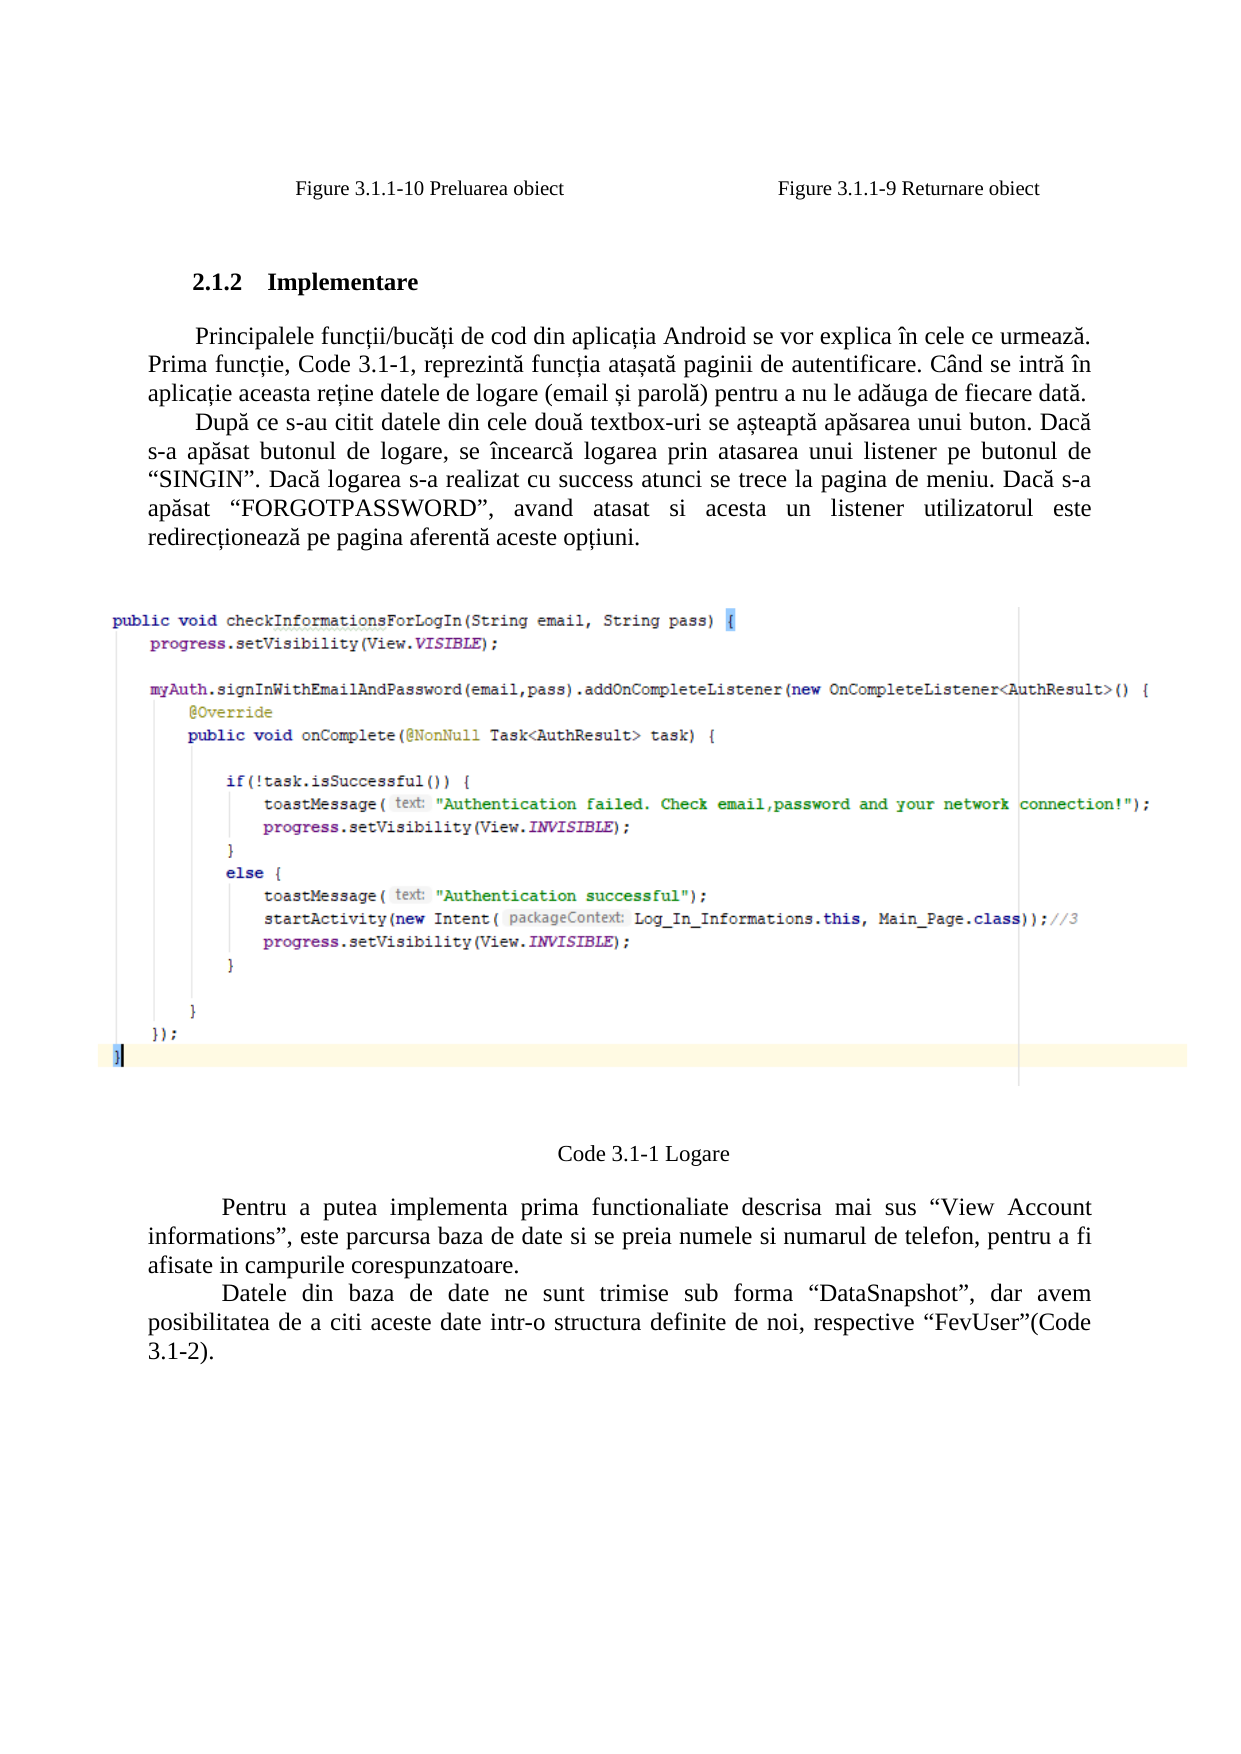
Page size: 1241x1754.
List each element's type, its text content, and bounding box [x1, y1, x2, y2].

subtitle Implementare [192, 267, 1093, 296]
text Code 3.1-1 Logare [148, 1139, 1093, 1166]
text Figure 3.1.1-10 Preluarea obiect Figure 3.1.1-9 Returnare obiect [148, 176, 1093, 200]
text Principalele funcții/bucăți de cod din aplicația Android se vor explica în cele ce urmează. Prima funcție, Code 3.1-1, reprezintă funcția atașată paginii de autentificare. Când se intră în aplicație aceasta reține datele de logare (email și parolă) pentru a nu le adăuga de fiecare dată. [148, 321, 1093, 407]
text Pentru a putea implementa prima functionaliate descrisa mai sus “View Account informations”, este parcursa baza de date si se preia numele si numarul de telefon, pentru a fi afisate in campurile corespunzatoare. [148, 1192, 1093, 1278]
text După ce s-au citit datele din cele două textbox-uri se așteaptă apăsarea unui buton. Dacă s-a apăsat butonul de logare, se încearcă logarea prin atasarea unui listener pe butonul de “SINGIN”. Dacă logarea s-a realizat cu success atunci se trece la pagina de meniu. Dacă s-a apăsat “FORGOTPASSWORD”, avand atasat si acesta un listener utilizatorul este redirecționează pe pagina aferentă aceste opțiuni. [148, 407, 1093, 551]
text Datele din baza de date ne sunt trimise sub forma “DataSnapshot”, dar avem posibilitatea de a citi aceste date intr-o structura definite de noi, respective “FevUser”(Code 3.1-2). [148, 1278, 1093, 1365]
